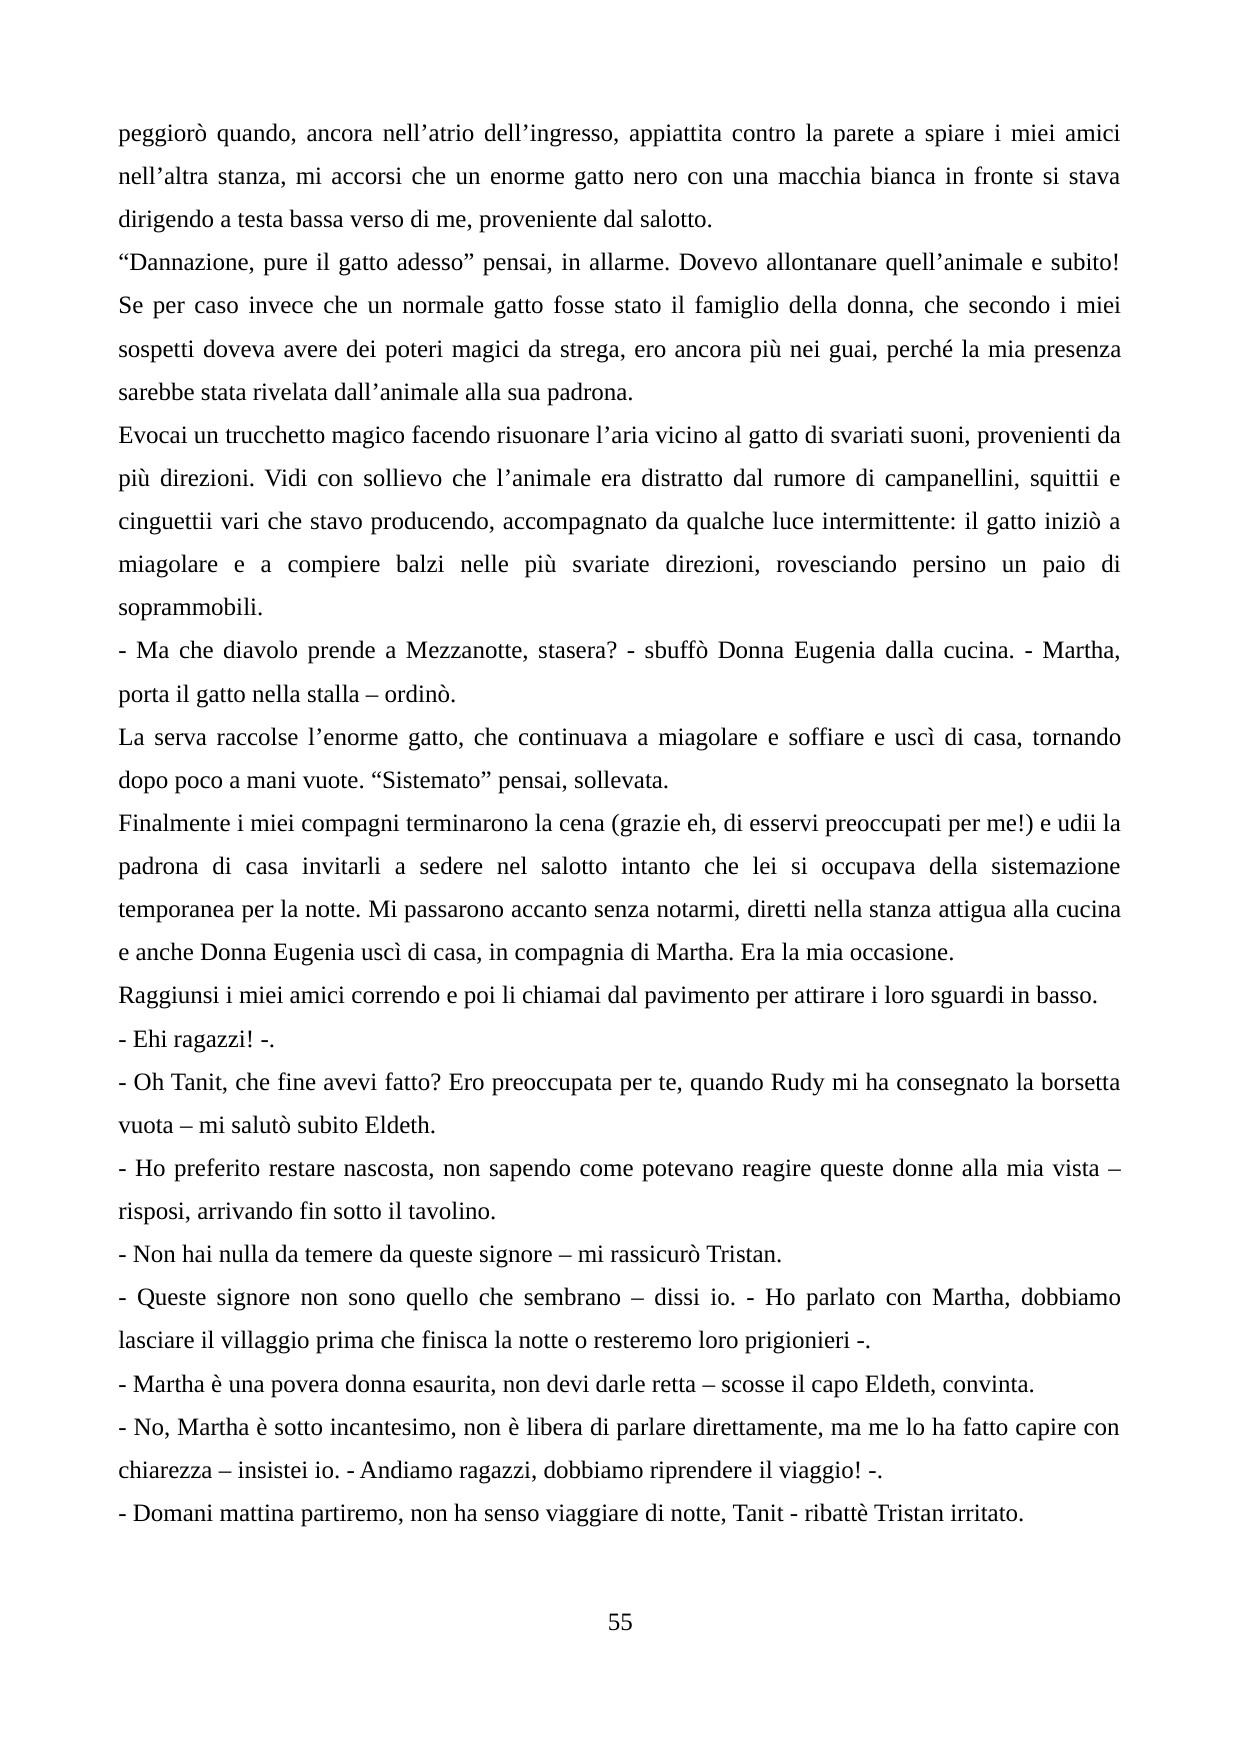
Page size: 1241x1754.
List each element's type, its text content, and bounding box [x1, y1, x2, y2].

text - No, Martha è sotto incantesimo, non è libera di parlare direttamente, ma me lo ha fatto capire con chiarezza – insistei io. - Andiamo ragazzi, dobbiamo riprendere il viaggio! -. [118, 1412, 1122, 1484]
text - Non hai nulla da temere da queste signore – mi rassicurò Tristan. [118, 1239, 1122, 1268]
text peggiorò quando, ancora nell’atrio dell’ingresso, appiattita contro la parete a spiare i miei amici nell’altra stanza, mi accorsi che un enorme gatto nero con una macchia bianca in fronte si stava dirigendo a testa bassa verso di me, proveniente dal salotto. [118, 118, 1122, 233]
text - Ho preferito restare nascosta, non sapendo come potevano reagire queste donne alla mia vista – risposi, arrivando fin sotto il tavolino. [118, 1153, 1122, 1225]
text “Dannazione, pure il gatto adesso” pensai, in allarme. Dovevo allontanare quell’animale e subito! Se per caso invece che un normale gatto fosse stato il famiglio della donna, che secondo i miei sospetti doveva avere dei poteri magici da strega, ero ancora più nei guai, perché la mia presenza sarebbe stata rivelata dall’animale alla sua padrona. [118, 247, 1122, 406]
text - Ma che diavolo prende a Mezzanotte, stasera? - sbuffò Donna Eugenia dalla cucina. - Martha, porta il gatto nella stalla – ordinò. [118, 636, 1122, 707]
text - Domani mattina partiremo, non ha senso viaggiare di notte, Tanit - ribattè Tristan irritato. [118, 1498, 1122, 1527]
text Finalmente i miei compagni terminarono la cena (grazie eh, di esservi preoccupati per me!) e udii la padrona di casa invitarli a sedere nel salotto intanto che lei si occupava della sistemazione temporanea per la notte. Mi passarono accanto senza notarmi, diretti nella stanza attigua alla cucina e anche Donna Eugenia uscì di casa, in compagnia di Martha. Era la mia occasione. [118, 808, 1122, 966]
text Evocai un trucchetto magico facendo risuonare l’aria vicino al gatto di svariati suoni, provenienti da più direzioni. Vidi con sollievo che l’animale era distratto dal rumore di campanellini, squittii e cinguettii vari che stavo producendo, accompagnato da qualche luce intermittente: il gatto iniziò a miagolare e a compiere balzi nelle più svariate direzioni, rovesciando persino un paio di soprammobili. [118, 420, 1122, 621]
text - Ehi ragazzi! -. [118, 1024, 1122, 1052]
text - Oh Tanit, che fine avevi fatto? Ero preoccupata per te, quando Rudy mi ha consegnato la borsetta vuota – mi salutò subito Eldeth. [118, 1067, 1122, 1139]
text La serva raccolse l’enorme gatto, che continuava a miagolare e soffiare e uscì di casa, tornando dopo poco a mani vuote. “Sistemato” pensai, sollevata. [118, 722, 1122, 794]
text - Queste signore non sono quello che sembrano – dissi io. - Ho parlato con Martha, dobbiamo lasciare il villaggio prima che finisca la notte o resteremo loro prigionieri -. [118, 1282, 1122, 1354]
text - Martha è una povera donna esaurita, non devi darle retta – scosse il capo Eldeth, convinta. [118, 1369, 1122, 1397]
text Raggiunsi i miei amici correndo e poi li chiamai dal pavimento per attirare i loro sguardi in basso. [118, 981, 1122, 1009]
